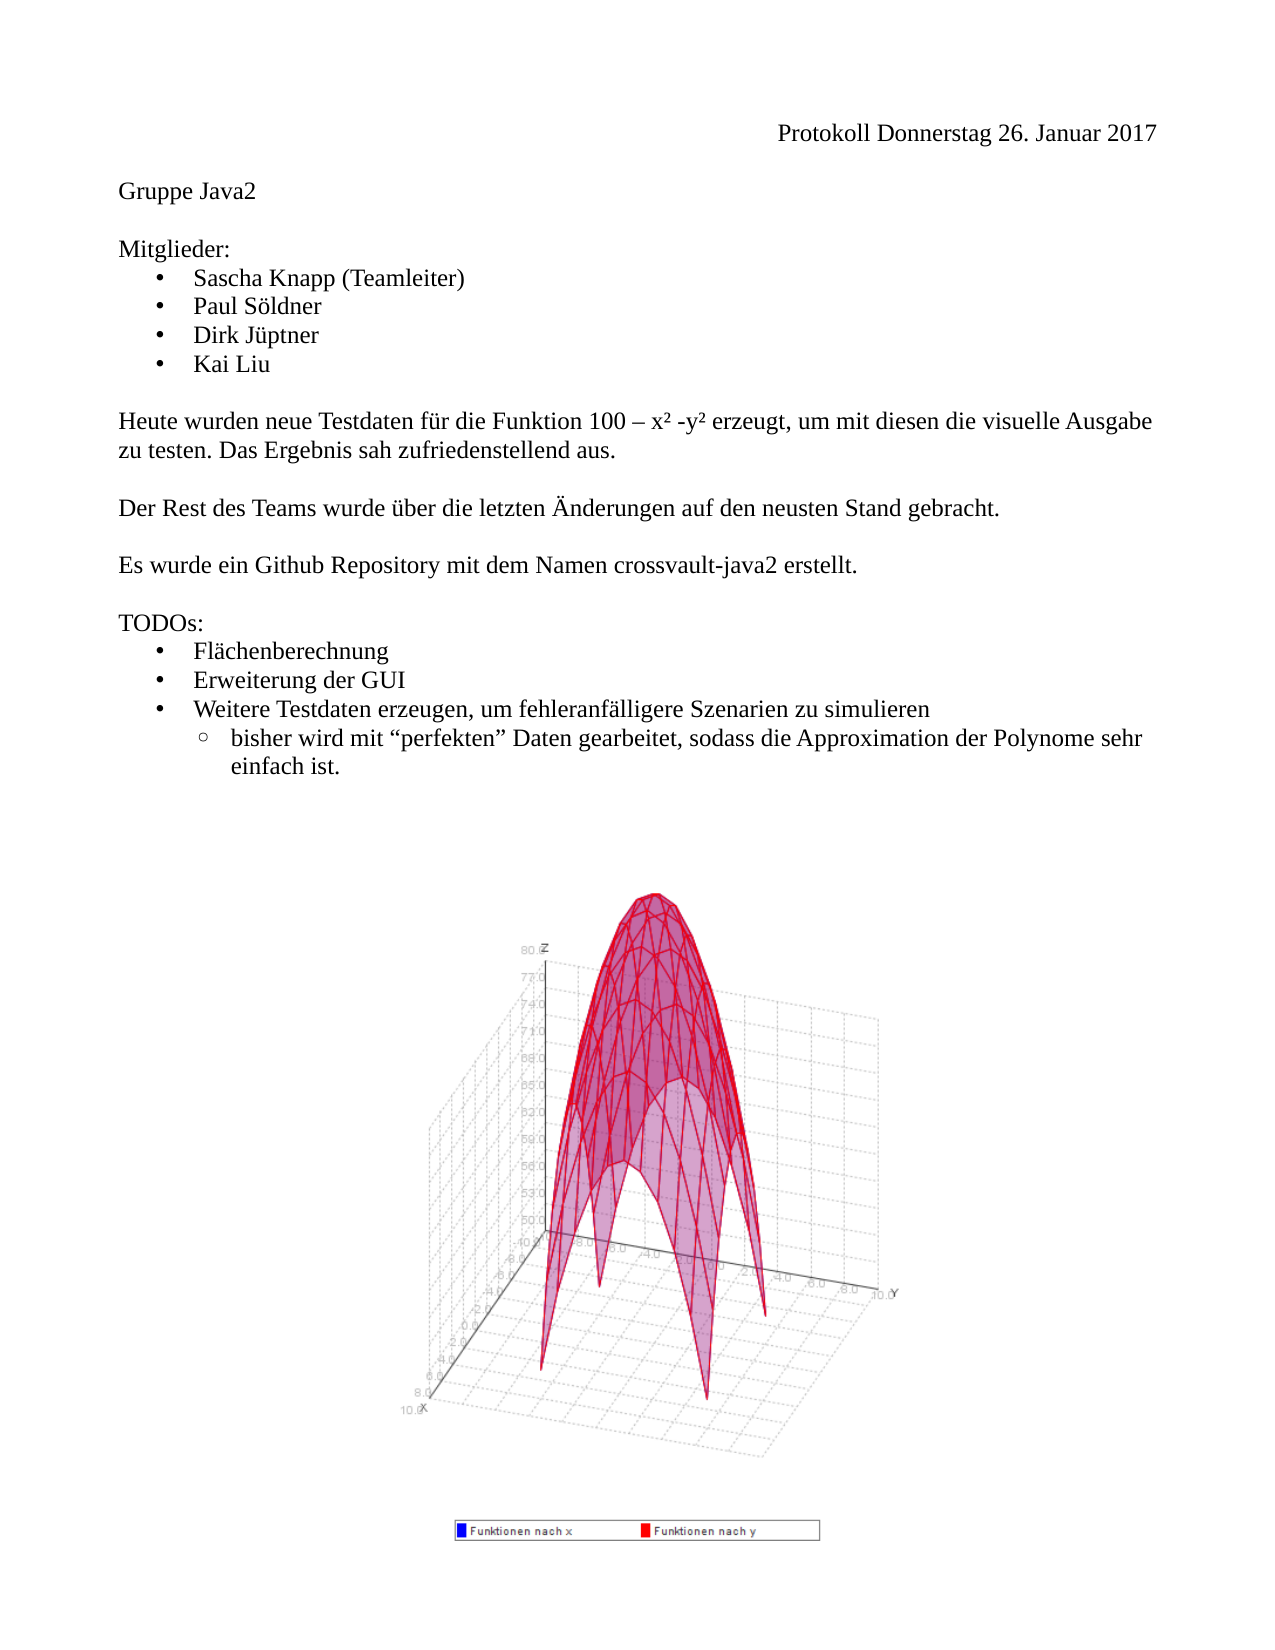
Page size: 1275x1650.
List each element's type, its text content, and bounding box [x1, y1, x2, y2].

picture [286, 837, 989, 1541]
text Es wurde ein Github Repository mit dem Namen crossvault-java2 erstellt. [118, 550, 1157, 579]
list Flächenberechnung [156, 636, 1157, 665]
text Der Rest des Teams wurde über die letzten Änderungen auf den neusten Stand gebracht. [118, 493, 1157, 521]
list Weitere Testdaten erzeugen, um fehleranfälligere Szenarien zu simulieren [156, 694, 1157, 723]
list bisher wird mit “perfekten” Daten gearbeitet, sodass die Approximation der Polynome sehr einfach ist. [193, 723, 1157, 780]
list Dirk Jüptner [156, 320, 1157, 349]
list Erweiterung der GUI [156, 665, 1157, 694]
list Sascha Knapp (Teamleiter) [156, 263, 1157, 291]
text Gruppe Java2 [118, 176, 1157, 205]
text TODOs: [118, 608, 1157, 636]
text Mitglieder: [118, 234, 1157, 263]
list Kai Liu [156, 349, 1157, 378]
list Paul Söldner [156, 291, 1157, 320]
text Heute wurden neue Testdaten für die Funktion 100 – x² -y² erzeugt, um mit diesen die visuelle Ausgabe zu testen. Das Ergebnis sah zufriedenstellend aus. [118, 406, 1157, 464]
